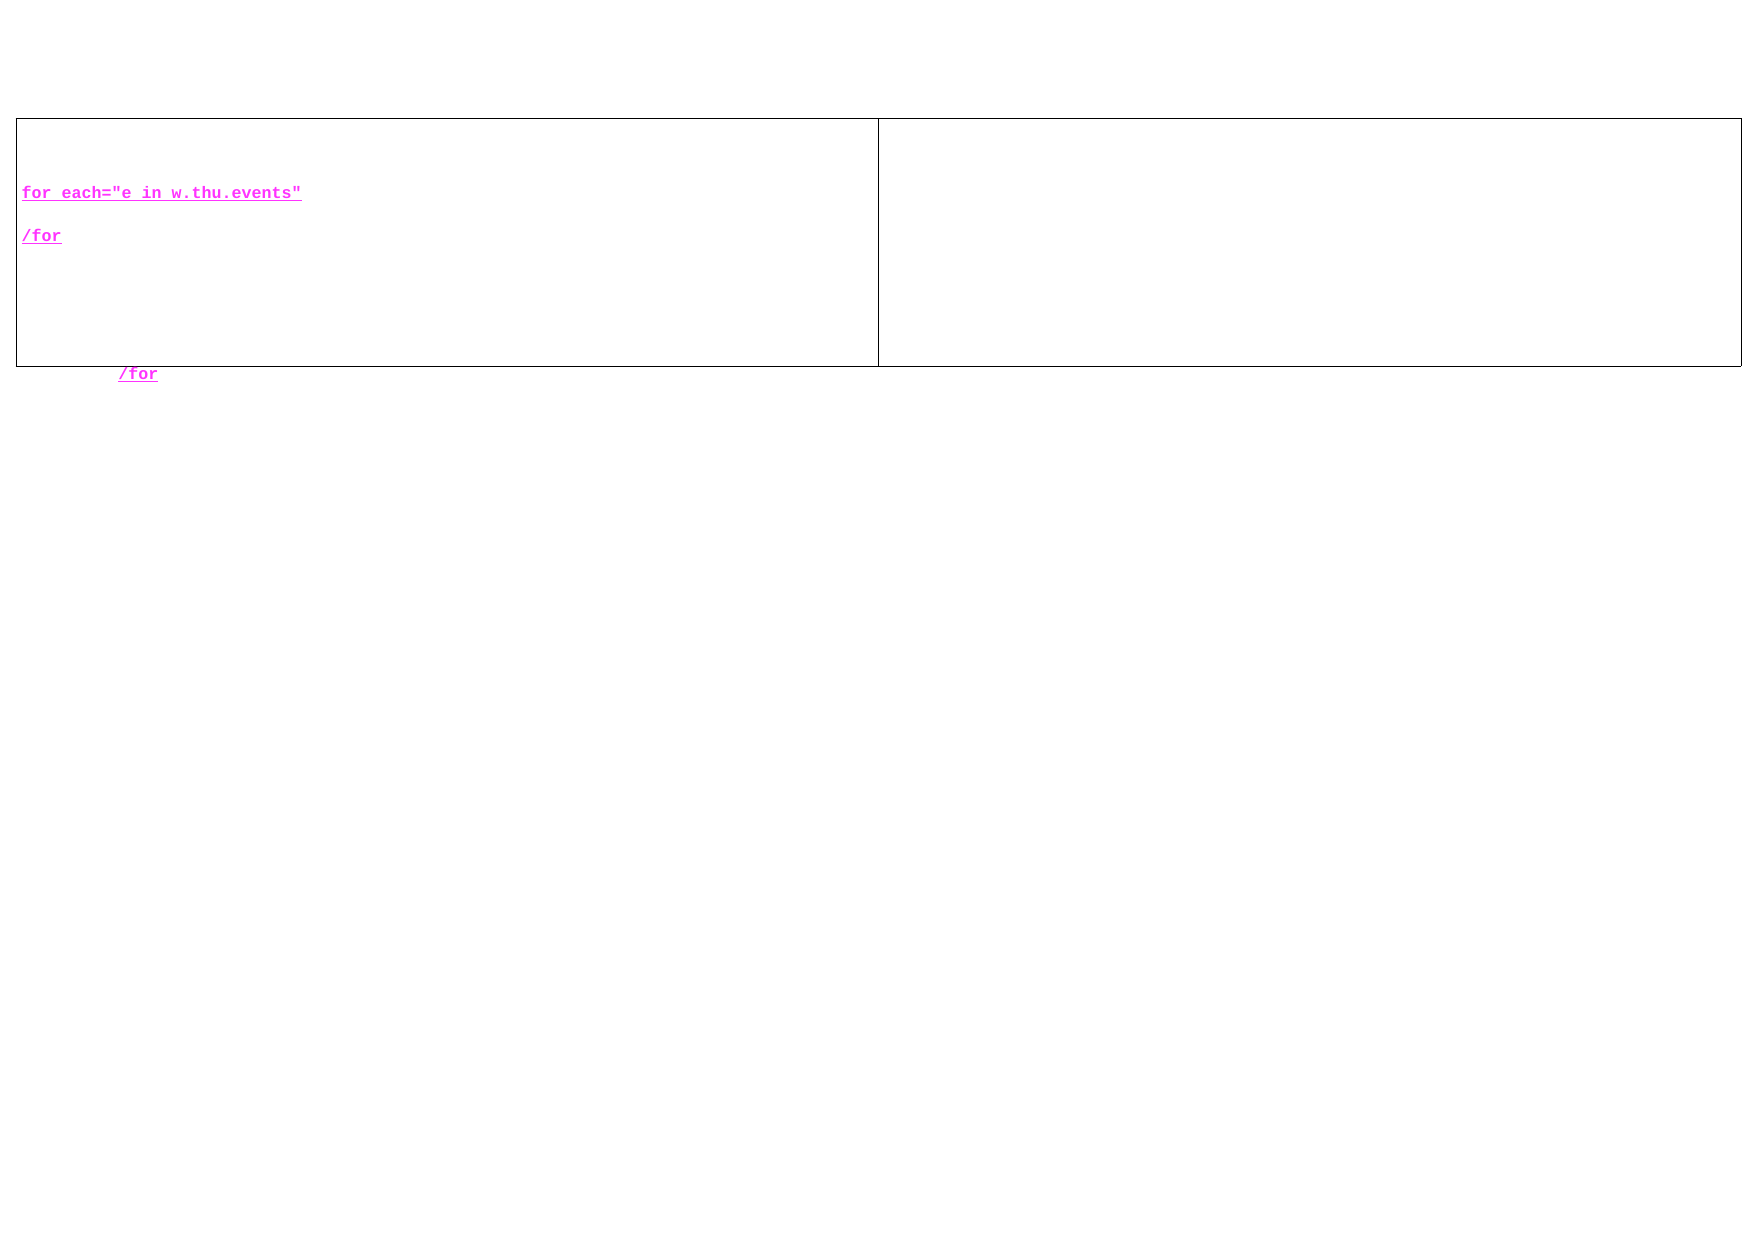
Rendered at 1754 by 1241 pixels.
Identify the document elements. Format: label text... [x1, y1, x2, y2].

text /for [118, 367, 1636, 384]
table_cell [879, 119, 1741, 366]
table_cell <w.thu.week_day> <w.thu.day> for each="e in w.thu.events" <e> /for [17, 119, 878, 366]
